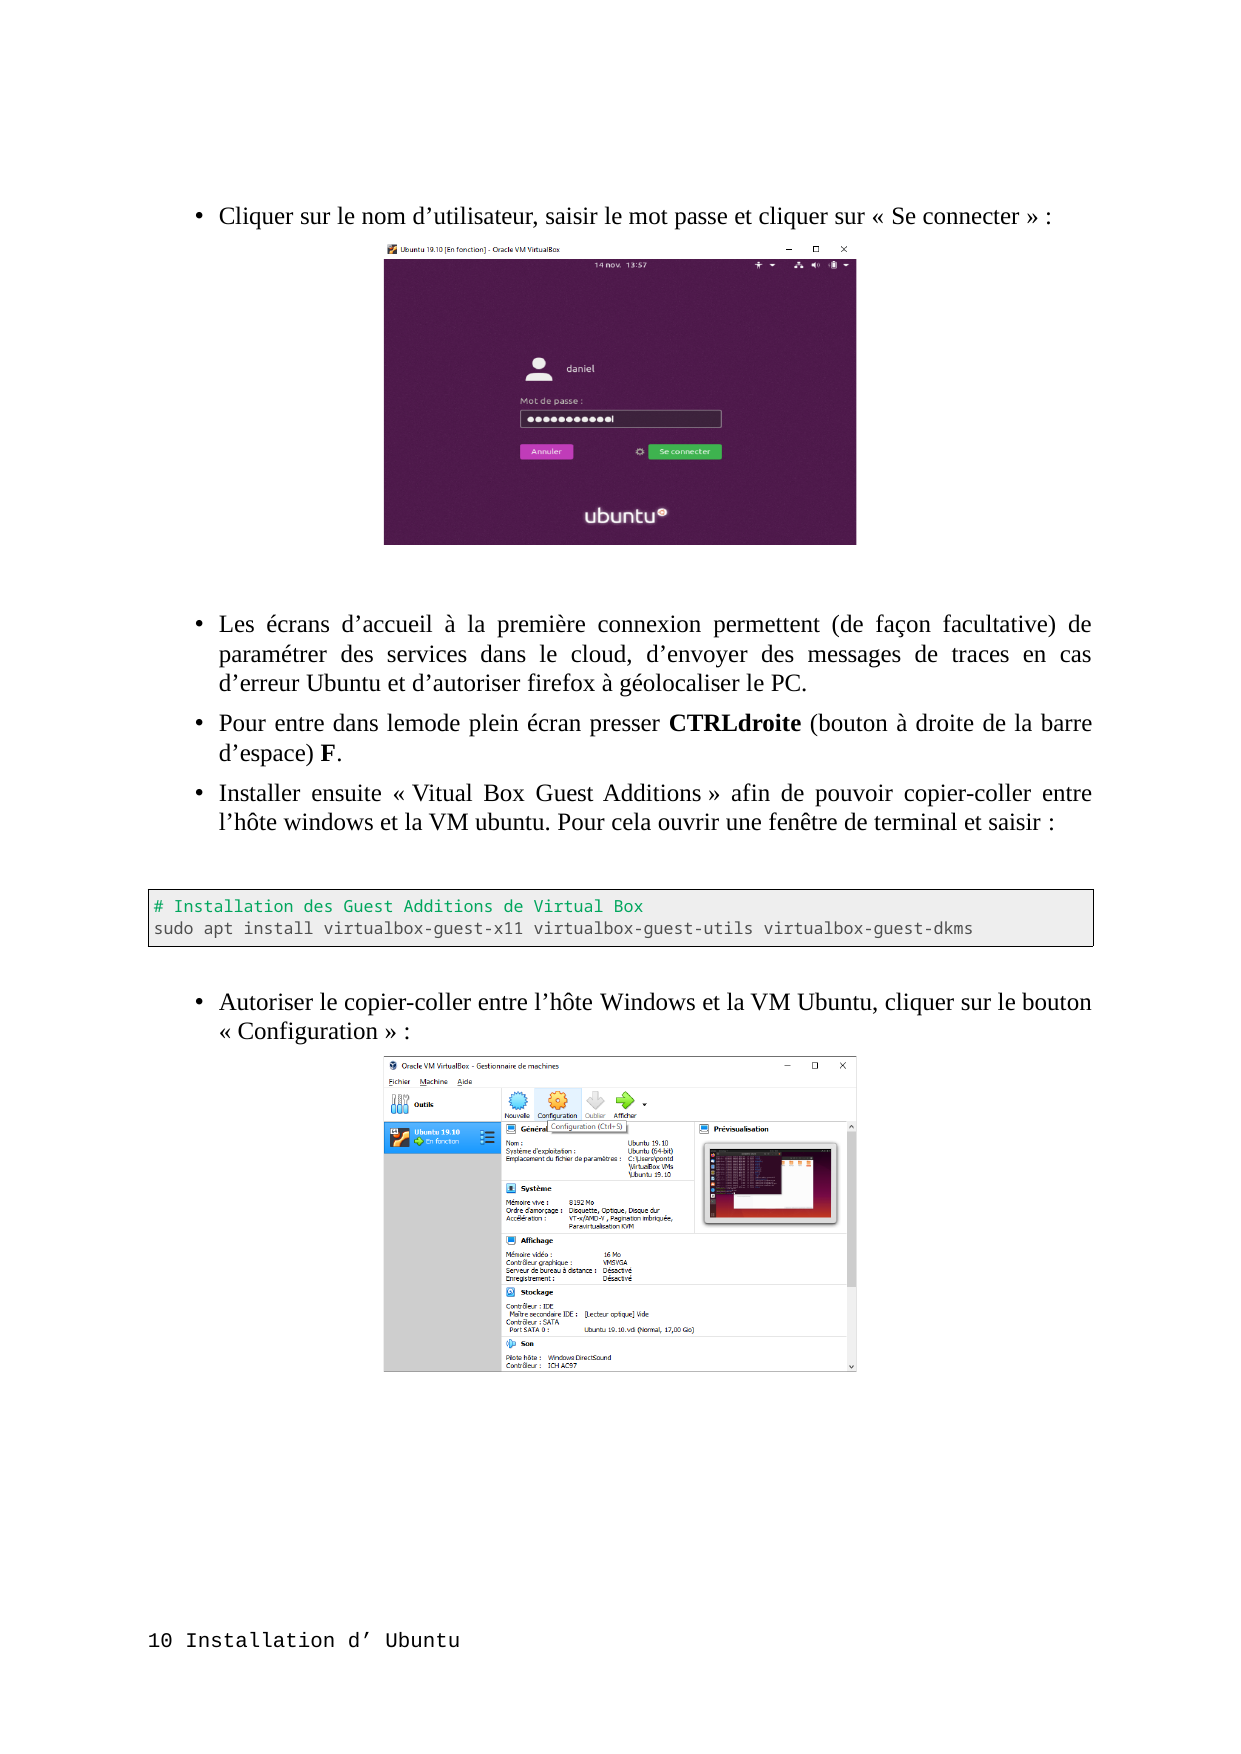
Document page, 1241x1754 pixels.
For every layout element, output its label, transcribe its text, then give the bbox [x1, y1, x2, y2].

picture [383, 1056, 857, 1372]
list Installer ensuite « Vitual Box Guest Additions » afin de pouvoir copier-coller entre l’hôte windows et la VM ubuntu. Pour cela ouvrir une fenêtre de terminal et saisir : [195, 778, 1093, 836]
list Pour entre dans lemode plein écran presser CTRLdroite (bouton à droite de la barre d’espace) F. [195, 708, 1093, 766]
list Les écrans d’accueil à la première connexion permettent (de façon facultative) de paramétrer des services dans le cloud, d’envoyer des messages de traces en cas d’erreur Ubuntu et d’autoriser firefox à géolocaliser le PC. [195, 609, 1093, 697]
table_header # Installation des Guest Additions de Virtual Box sudo apt install virtualbox-guest-x11 virtualbox-guest-utils virtualbox-guest-dkms [149, 890, 1093, 946]
list Cliquer sur le nom d’utilisateur, saisir le mot passe et cliquer sur « Se connecter » : [195, 201, 1093, 230]
picture [383, 241, 857, 545]
list Autoriser le copier-coller entre l’hôte Windows et la VM Ubuntu, cliquer sur le bouton « Configuration » : [195, 986, 1093, 1044]
